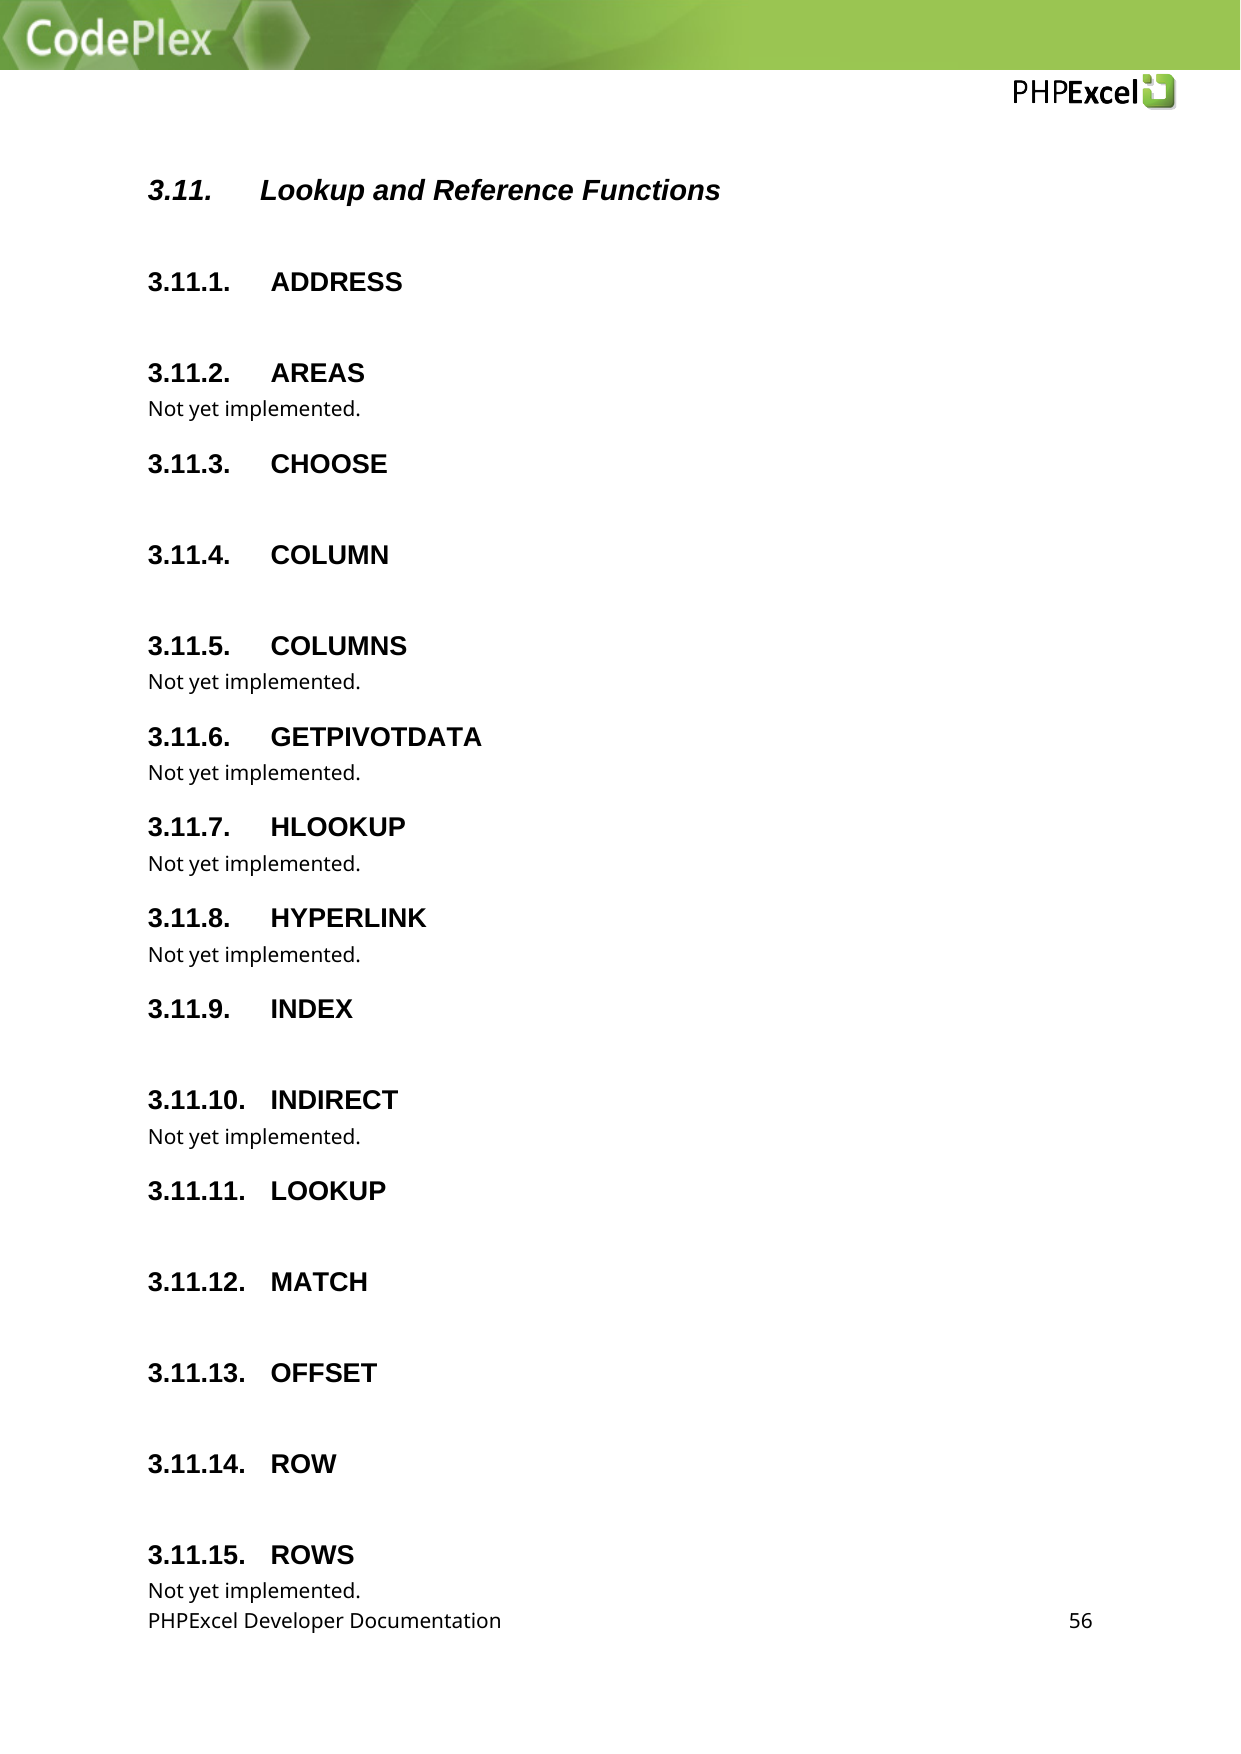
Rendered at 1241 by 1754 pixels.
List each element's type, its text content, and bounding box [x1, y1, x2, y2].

subtitle HLOOKUP [148, 811, 1093, 843]
subtitle CHOOSE [148, 448, 1093, 479]
text Not yet implemented. [148, 940, 1093, 968]
subtitle ADDRESS [148, 266, 1093, 297]
text Not yet implemented. [148, 1122, 1093, 1150]
subtitle LOOKUP [148, 1175, 1093, 1206]
subtitle ROWS [148, 1539, 1093, 1570]
text Not yet implemented. [148, 849, 1093, 877]
subtitle ROW [148, 1448, 1093, 1479]
subtitle OFFSET [148, 1357, 1093, 1388]
subtitle MATCH [148, 1266, 1093, 1297]
subtitle INDEX [148, 993, 1093, 1024]
subtitle INDIRECT [148, 1084, 1093, 1116]
text Not yet implemented. [148, 758, 1093, 786]
subtitle Lookup and Reference Functions [148, 173, 1093, 206]
subtitle GETPIVOTDATA [148, 721, 1093, 752]
subtitle COLUMN [148, 539, 1093, 570]
subtitle COLUMNS [148, 629, 1093, 661]
text Not yet implemented. [148, 667, 1093, 696]
text Not yet implemented. [148, 1576, 1093, 1605]
subtitle AREAS [148, 357, 1093, 388]
text Not yet implemented. [148, 394, 1093, 423]
subtitle HYPERLINK [148, 902, 1093, 934]
